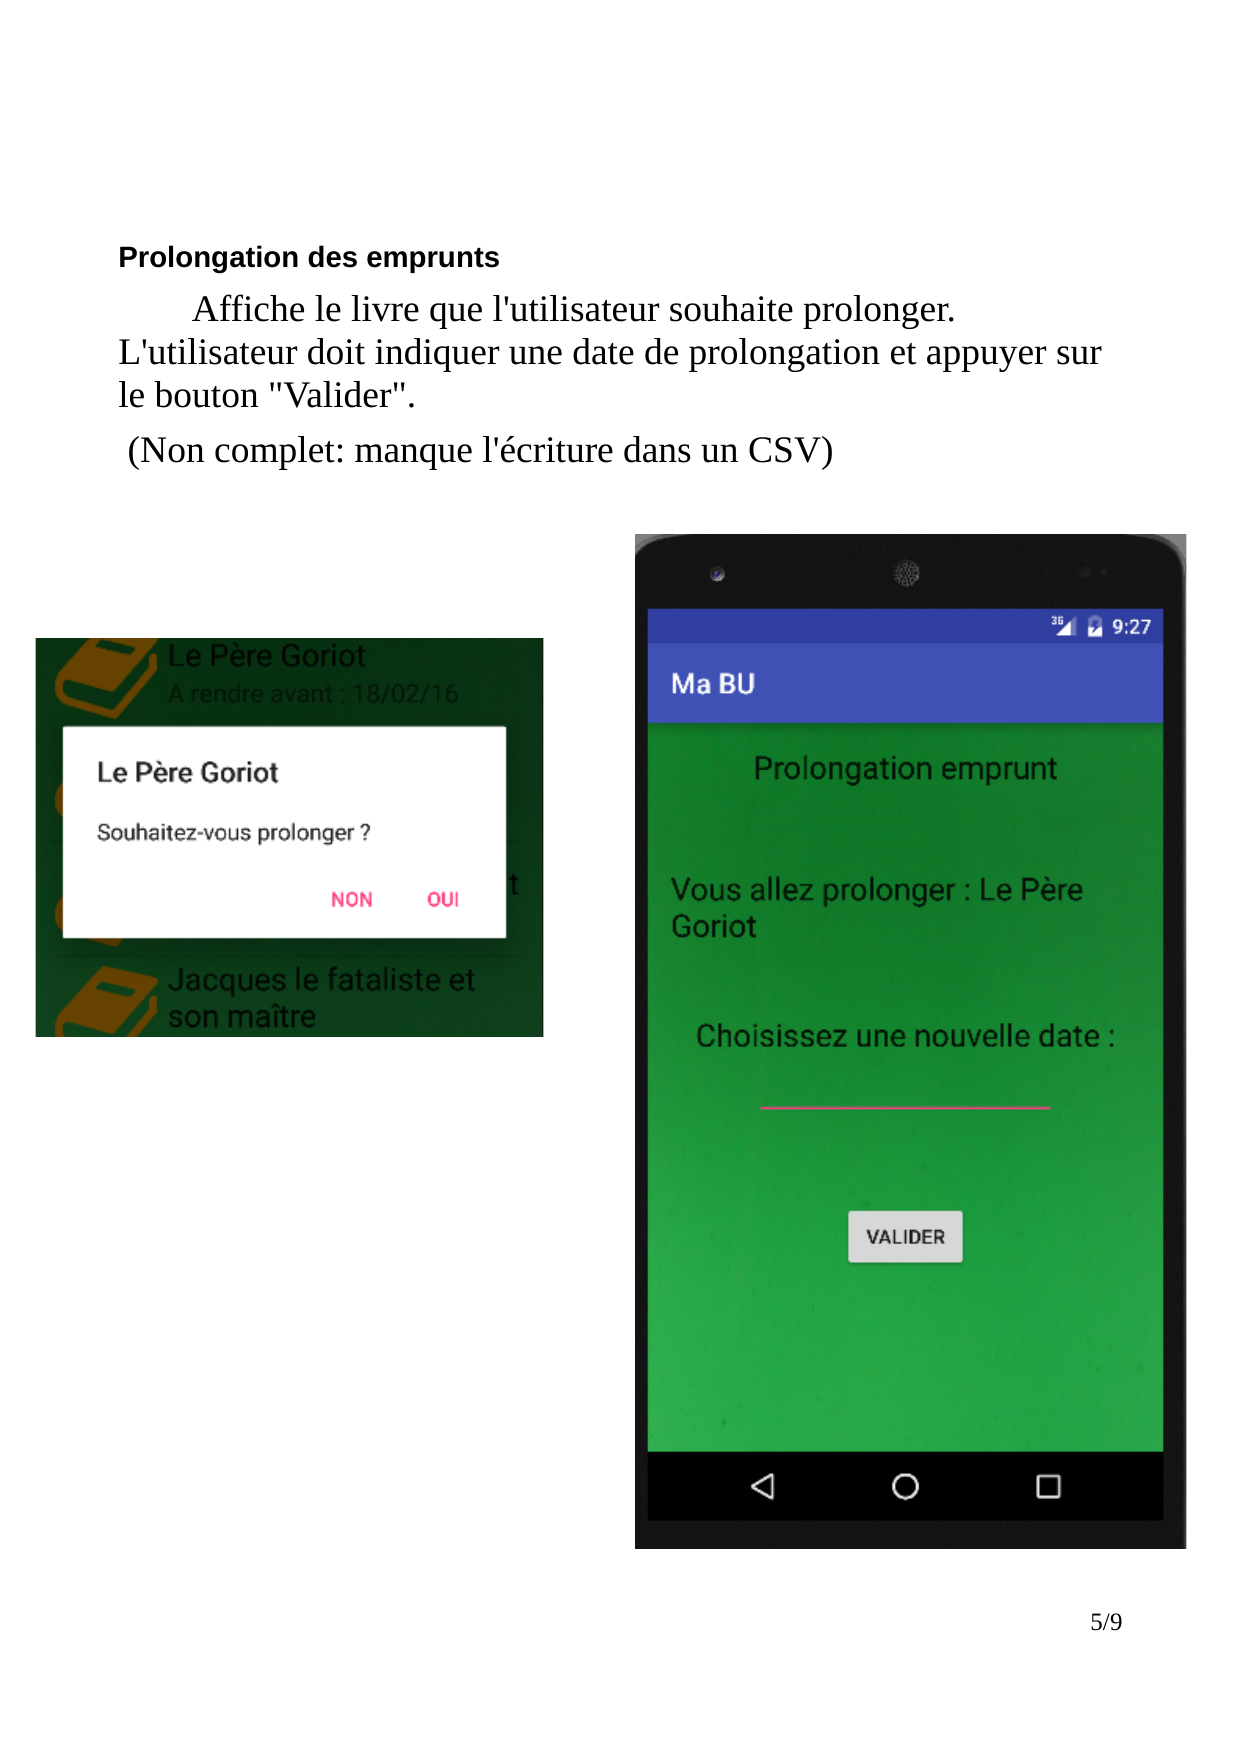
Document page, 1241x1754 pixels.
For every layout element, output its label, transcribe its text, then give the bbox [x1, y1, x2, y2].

text (Non complet: manque l'écriture dans un CSV) [118, 428, 1122, 471]
picture [635, 534, 1187, 1549]
subtitle Prolongation des emprunts [118, 240, 1122, 273]
text Affiche le livre que l'utilisateur souhaite prolonger. L'utilisateur doit indiquer une date de prolongation et appuyer sur le bouton "Valider". [118, 286, 1122, 415]
picture [35, 638, 544, 1037]
